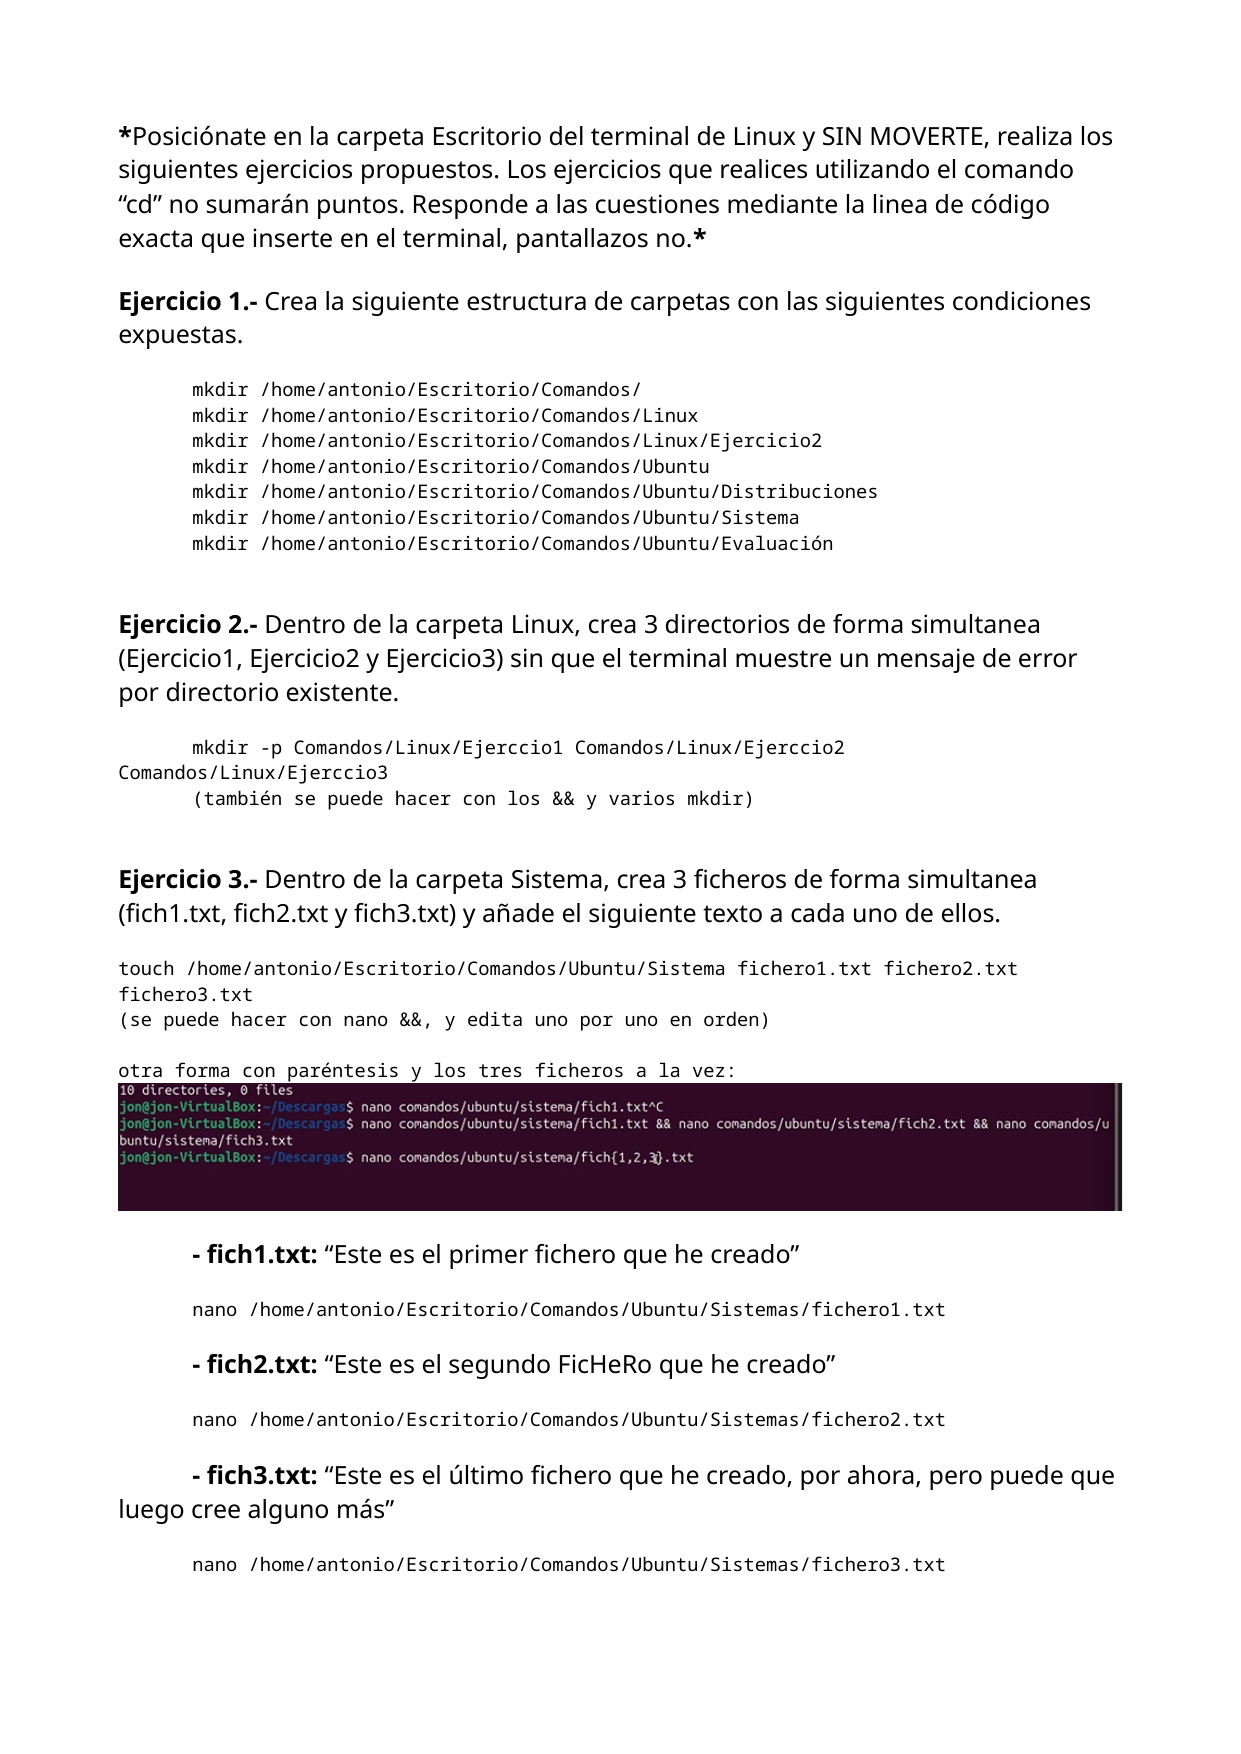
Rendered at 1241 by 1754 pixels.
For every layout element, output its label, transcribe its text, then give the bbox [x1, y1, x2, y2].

text Ejercicio 3.- Dentro de la carpeta Sistema, crea 3 ficheros de forma simultanea (fich1.txt, fich2.txt y fich3.txt) y añade el siguiente texto a cada uno de ellos. [118, 862, 1122, 930]
text mkdir /home/antonio/Escritorio/Comandos/Linux [118, 402, 1122, 428]
picture [118, 1083, 1123, 1211]
text nano /home/antonio/Escritorio/Comandos/Ubuntu/Sistemas/fichero1.txt [118, 1296, 1122, 1322]
text (se puede hacer con nano &&, y edita uno por uno en orden) [118, 1006, 1122, 1032]
text mkdir /home/antonio/Escritorio/Comandos/ [118, 377, 1122, 402]
text nano /home/antonio/Escritorio/Comandos/Ubuntu/Sistemas/fichero2.txt [118, 1407, 1122, 1432]
text mkdir /home/antonio/Escritorio/Comandos/Ubuntu [118, 453, 1122, 479]
text - fich3.txt: “Este es el último fichero que he creado, por ahora, pero puede que luego cree alguno más” [118, 1458, 1122, 1526]
text Ejercicio 2.- Dentro de la carpeta Linux, crea 3 directorios de forma simultanea (Ejercicio1, Ejercicio2 y Ejercicio3) sin que el terminal muestre un mensaje de error por directorio existente. [118, 606, 1122, 709]
text otra forma con paréntesis y los tres ficheros a la vez: [118, 1057, 1122, 1083]
text touch /home/antonio/Escritorio/Comandos/Ubuntu/Sistema fichero1.txt fichero2.txt fichero3.txt [118, 955, 1122, 1006]
text *Posiciónate en la carpeta Escritorio del terminal de Linux y SIN MOVERTE, realiza los siguientes ejercicios propuestos. Los ejercicios que realices utilizando el comando “cd” no sumarán puntos. Responde a las cuestiones mediante la linea de código exacta que inserte en el terminal, pantallazos no.* [118, 118, 1122, 254]
text Ejercicio 1.- Crea la siguiente estructura de carpetas con las siguientes condiciones expuestas. [118, 283, 1122, 351]
text - fich2.txt: “Este es el segundo FicHeRo que he creado” [118, 1347, 1122, 1381]
text mkdir /home/antonio/Escritorio/Comandos/Ubuntu/Sistema [118, 504, 1122, 530]
text (también se puede hacer con los && y varios mkdir) [118, 785, 1122, 811]
text nano /home/antonio/Escritorio/Comandos/Ubuntu/Sistemas/fichero3.txt [118, 1551, 1122, 1577]
text mkdir /home/antonio/Escritorio/Comandos/Ubuntu/Evaluación [118, 530, 1122, 555]
text mkdir -p Comandos/Linux/Ejerccio1 Comandos/Linux/Ejerccio2 Comandos/Linux/Ejerccio3 [118, 734, 1122, 785]
text mkdir /home/antonio/Escritorio/Comandos/Ubuntu/Distribuciones [118, 479, 1122, 504]
text - fich1.txt: “Este es el primer fichero que he creado” [118, 1237, 1122, 1271]
text mkdir /home/antonio/Escritorio/Comandos/Linux/Ejercicio2 [118, 428, 1122, 453]
